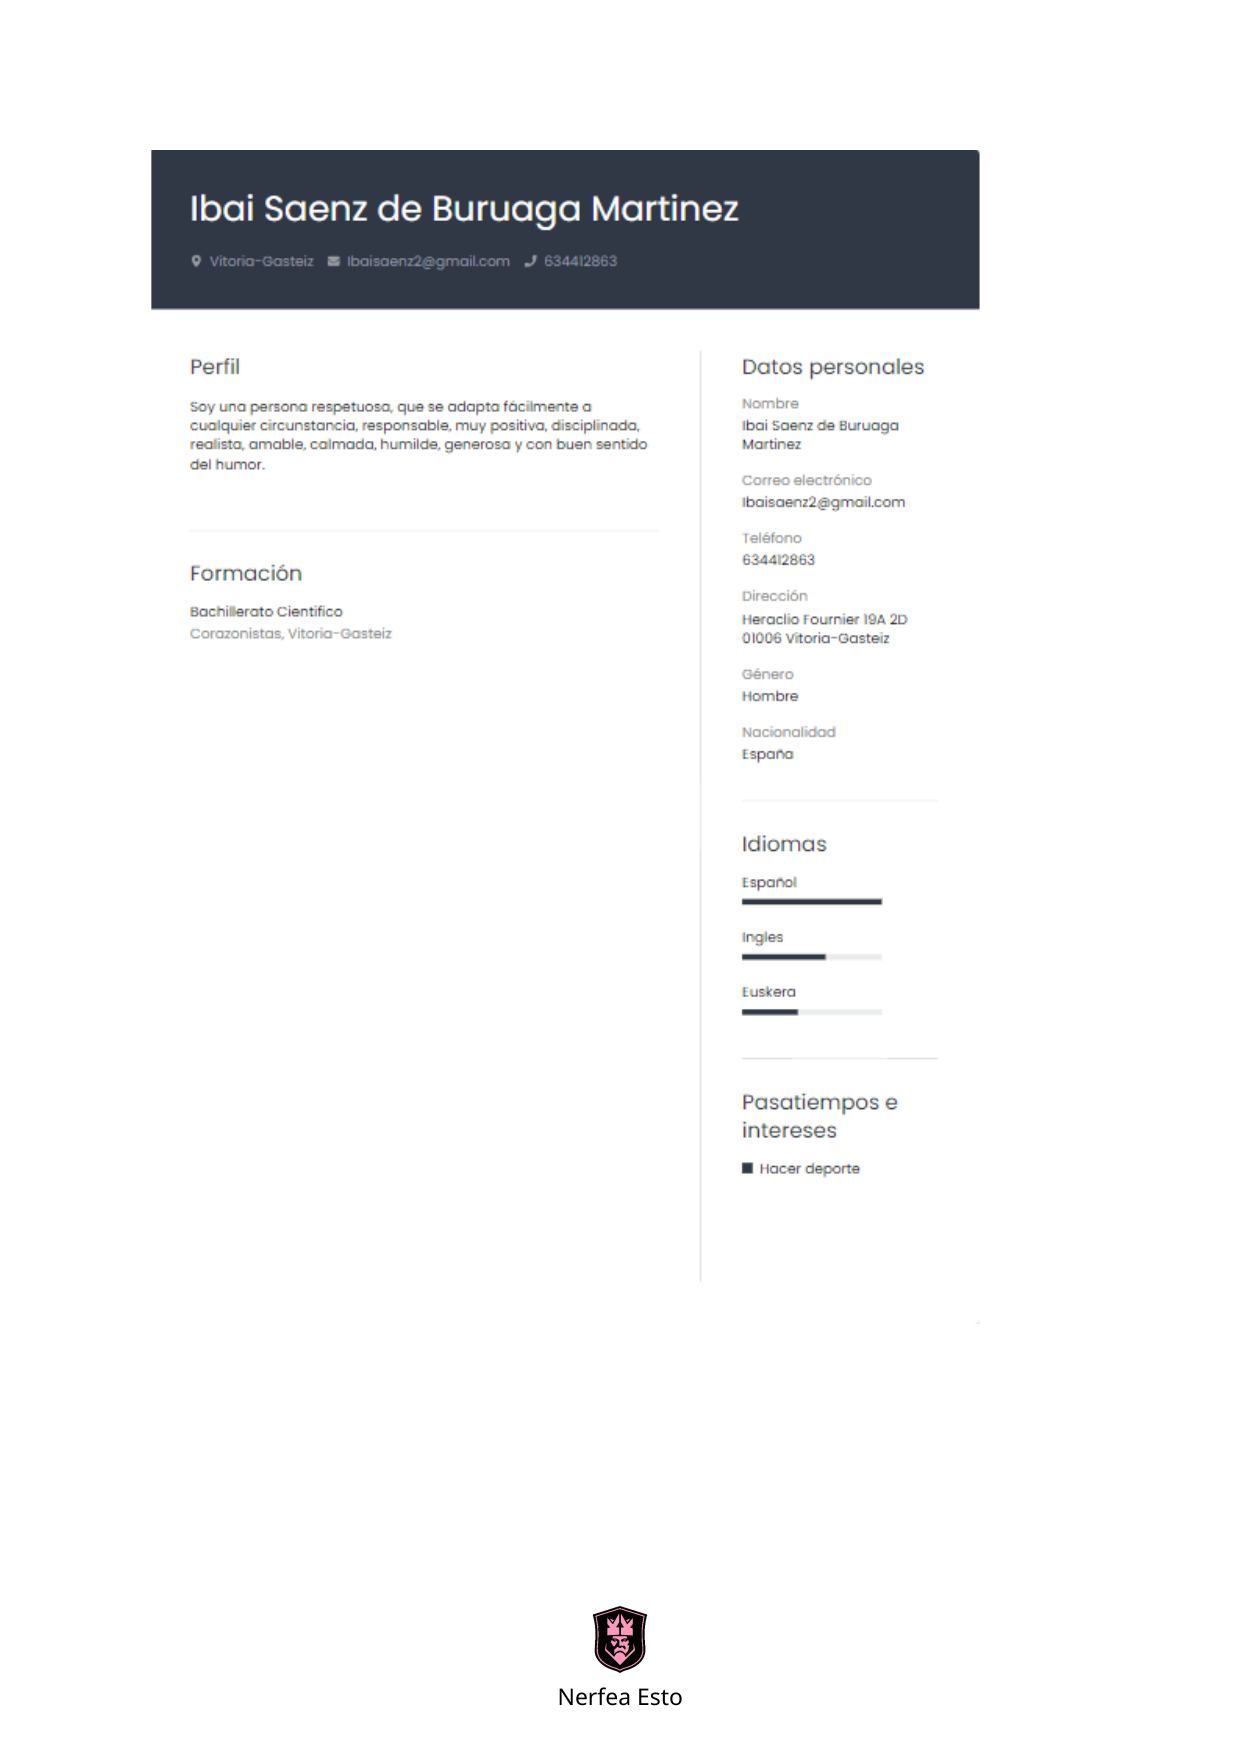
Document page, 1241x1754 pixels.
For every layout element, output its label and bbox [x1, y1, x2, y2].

picture [150, 150, 983, 1324]
picture [551, 1601, 689, 1678]
